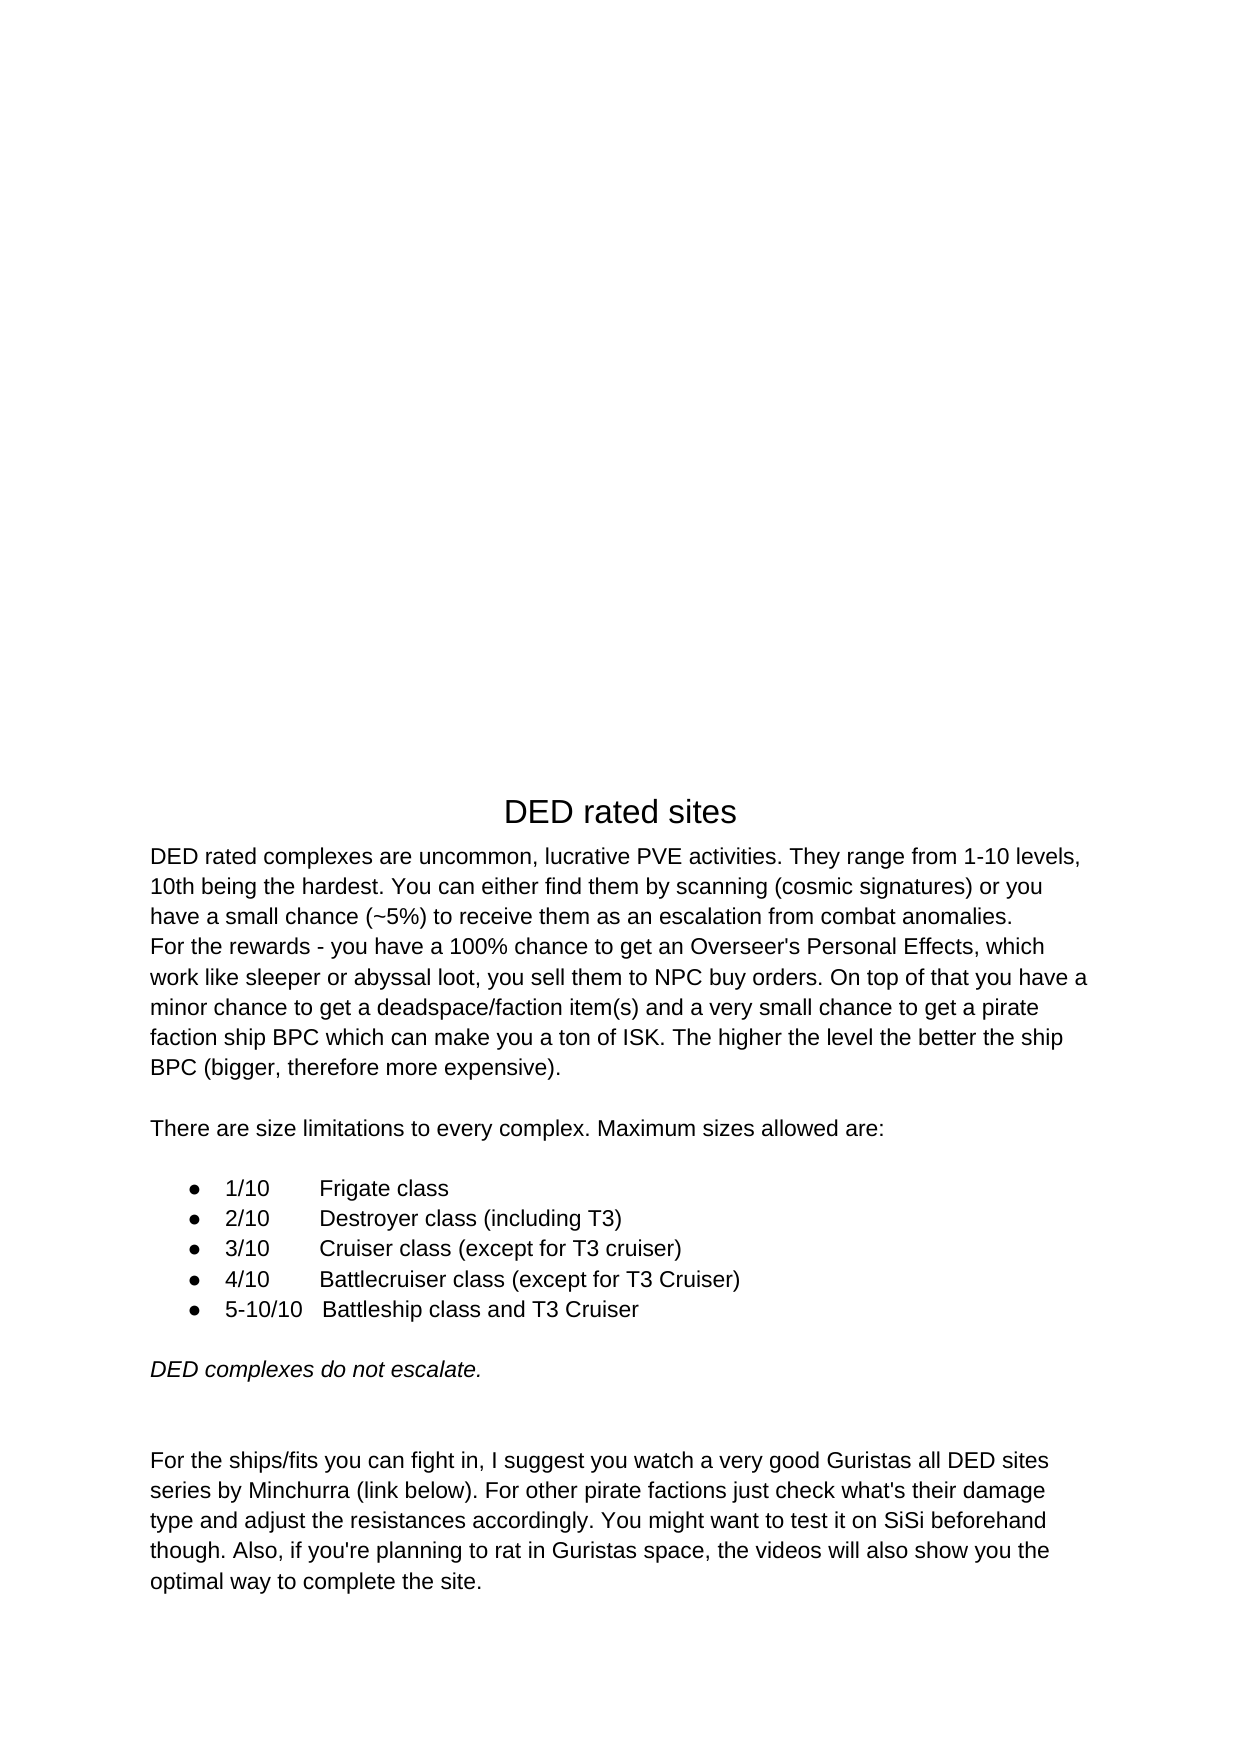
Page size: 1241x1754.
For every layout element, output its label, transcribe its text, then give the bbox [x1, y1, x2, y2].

text There are size limitations to every complex. Maximum sizes allowed are: [150, 1114, 1090, 1141]
text DED rated complexes are uncommon, lucrative PVE activities. They range from 1-10 levels, 10th being the hardest. You can either find them by scanning (cosmic signatures) or you have a small chance (~5%) to receive them as an escalation from combat anomalies. [150, 843, 1090, 929]
text For the ships/fits you can fight in, I suggest you watch a very good Guristas all DED sites series by Minchurra (link below). For other pirate factions just check what's their damage type and adjust the resistances accordingly. You might want to test it on SiSi beforehand though. Also, if you're planning to rat in Guristas space, the videos will also show you the optimal way to complete the site. [150, 1447, 1090, 1594]
list 4/10 Battlecruiser class (except for T3 Cruiser) [187, 1266, 1090, 1292]
list 2/10 Destroyer class (including T3) [187, 1205, 1090, 1231]
list 3/10 Cruiser class (except for T3 cruiser) [187, 1235, 1090, 1262]
list 5-10/10 Battleship class and T3 Cruiser [187, 1296, 1090, 1322]
list 1/10 Frigate class [187, 1175, 1090, 1201]
text For the rewards - you have a 100% chance to get an Overseer's Personal Effects, which work like sleeper or abyssal loot, you sell them to NPC buy orders. On top of that you have a minor chance to get a deadspace/faction item(s) and a very small chance to get a pirate faction ship BPC which can make you a ton of ISK. The higher the level the better the ship BPC (bigger, therefore more expensive). [150, 933, 1090, 1080]
text DED complexes do not escalate. [150, 1356, 1090, 1382]
subtitle DED rated sites [150, 792, 1090, 830]
